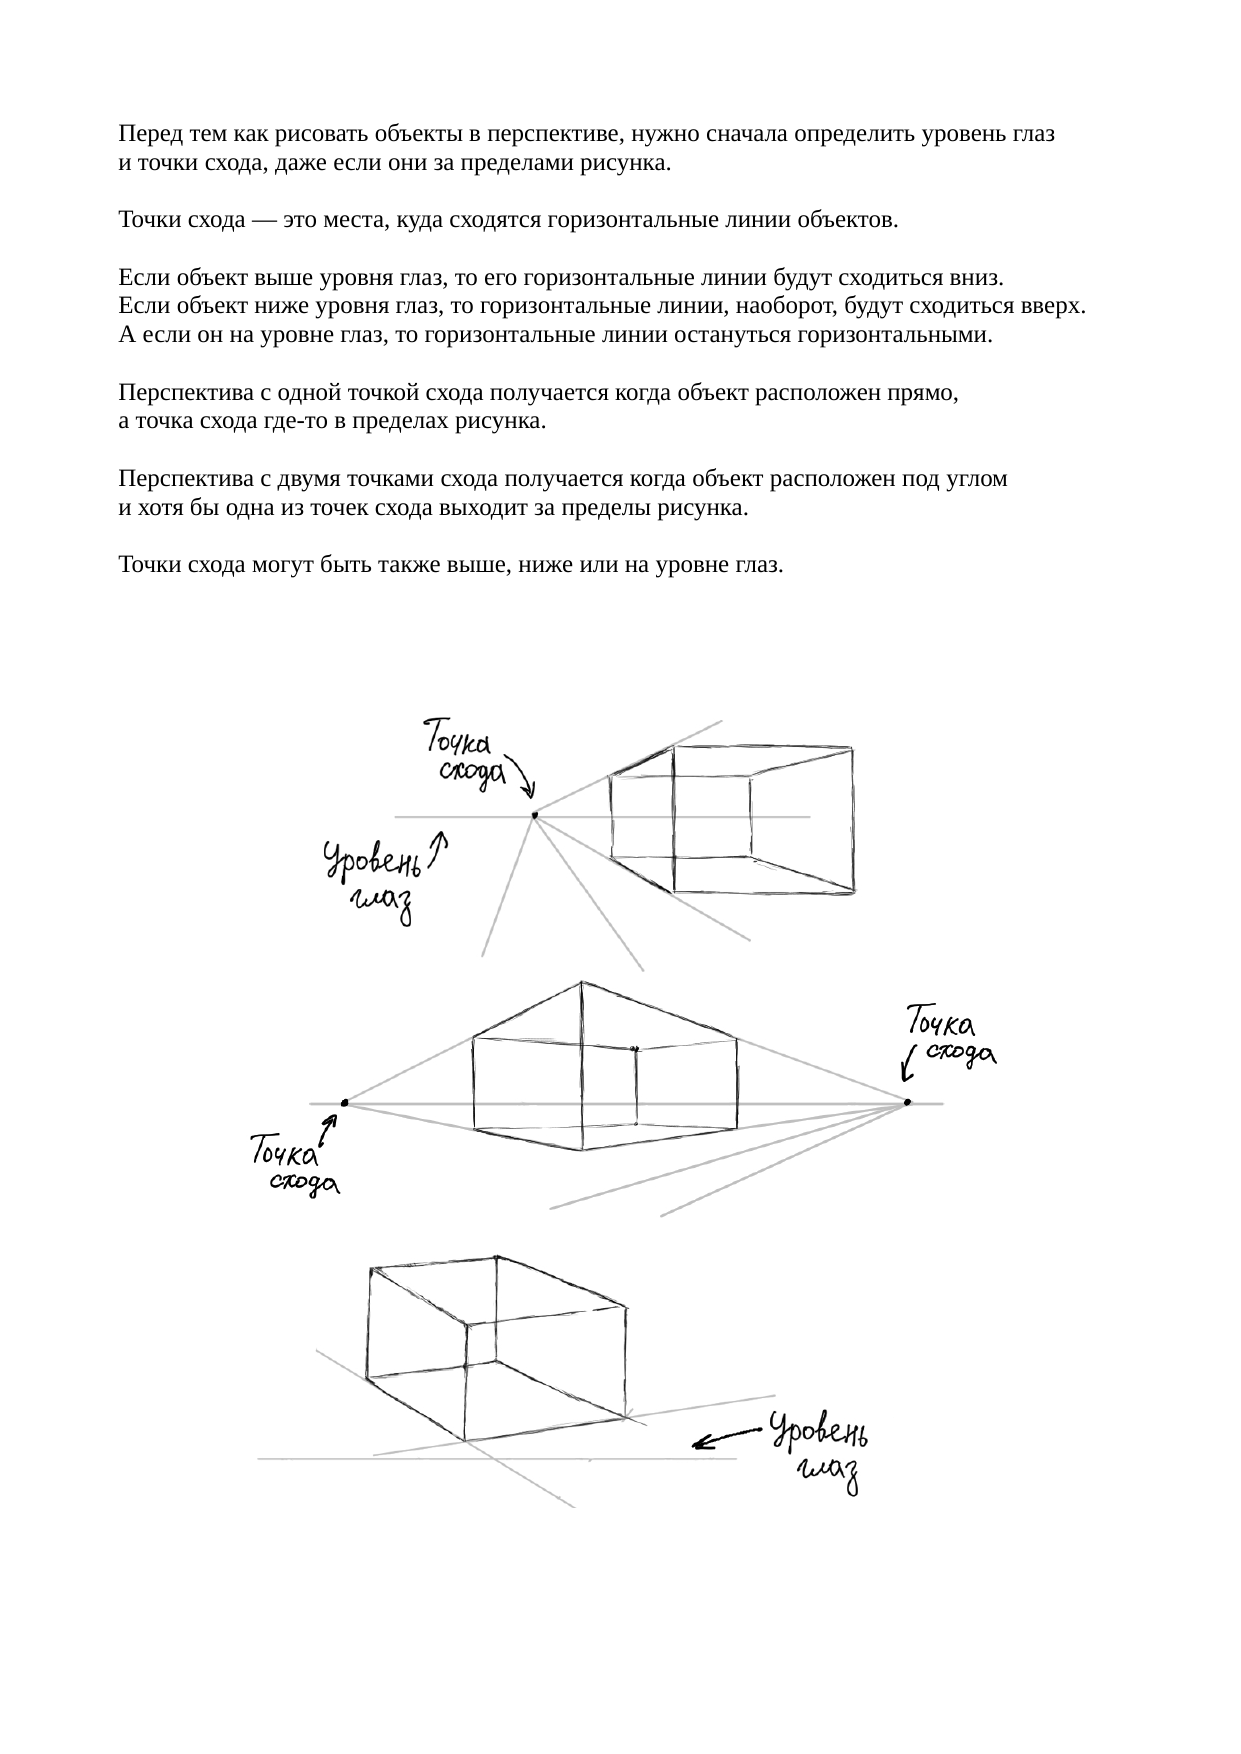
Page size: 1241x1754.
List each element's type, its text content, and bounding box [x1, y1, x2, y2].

text Точки схода — это места, куда сходятся горизонтальные линии объектов. [118, 204, 1122, 233]
text а точка схода где-то в пределах рисунка. [118, 406, 1122, 434]
text А если он на уровне глаз, то горизонтальные линии остануться горизонтальными. [118, 319, 1122, 348]
text и хотя бы одна из точек схода выходит за пределы рисунка. [118, 492, 1122, 521]
text Перспектива с одной точкой схода получается когда объект расположен прямо, [118, 377, 1122, 406]
text Перед тем как рисовать объекты в перспективе, нужно сначала определить уровень глаз [118, 118, 1122, 147]
text Если объект выше уровня глаз, то его горизонтальные линии будут сходиться вниз. [118, 262, 1122, 291]
picture [206, 685, 1029, 1508]
text Если объект ниже уровня глаз, то горизонтальные линии, наоборот, будут сходиться вверх. [118, 291, 1122, 319]
text и точки схода, даже если они за пределами рисунка. [118, 147, 1122, 176]
text Перспектива с двумя точками схода получается когда объект расположен под углом [118, 463, 1122, 492]
text Точки схода могут быть также выше, ниже или на уровне глаз. [118, 549, 1122, 578]
